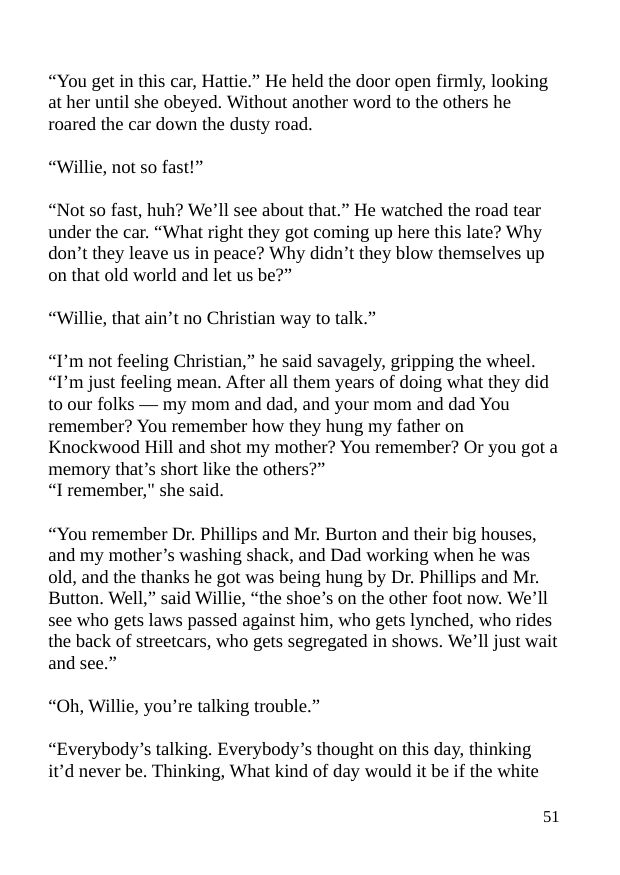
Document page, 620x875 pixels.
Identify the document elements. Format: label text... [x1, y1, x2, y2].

text “You get in this car, Hattie.” He held the door open firmly, looking at her until she obeyed. Without another word to the others he roared the car down the dusty road. “Willie, not so fast!” “Not so fast, huh? We’ll see about that.” He watched the road tear under the car. “What right they got coming up here this late? Why don’t they leave us in peace? Why didn’t they blow themselves up on that old world and let us be?” “Willie, that ain’t no Christian way to talk.” “I’m not feeling Christian,” he said savagely, gripping the wheel. “I’m just feeling mean. After all them years of doing what they did to our folks — my mom and dad, and your mom and dad You remember? You remember how they hung my father on Knockwood Hill and shot my mother? You remember? Or you got a memory that’s short like the others?” “I remember," she said. “You remember Dr. Phillips and Mr. Burton and their big houses, and my mother’s washing shack, and Dad working when he was old, and the thanks he got was being hung by Dr. Phillips and Mr. Button. Well,” said Willie, “the shoe’s on the other foot now. We’ll see who gets laws passed against him, who gets lynched, who rides the back of streetcars, who gets segregated in shows. We’ll just wait and see.” “Oh, Willie, you’re talking trouble.” “Everybody’s talking. Everybody’s thought on this day, thinking it’d never be. Thinking, What kind of day would it be if the white [48, 48, 559, 781]
